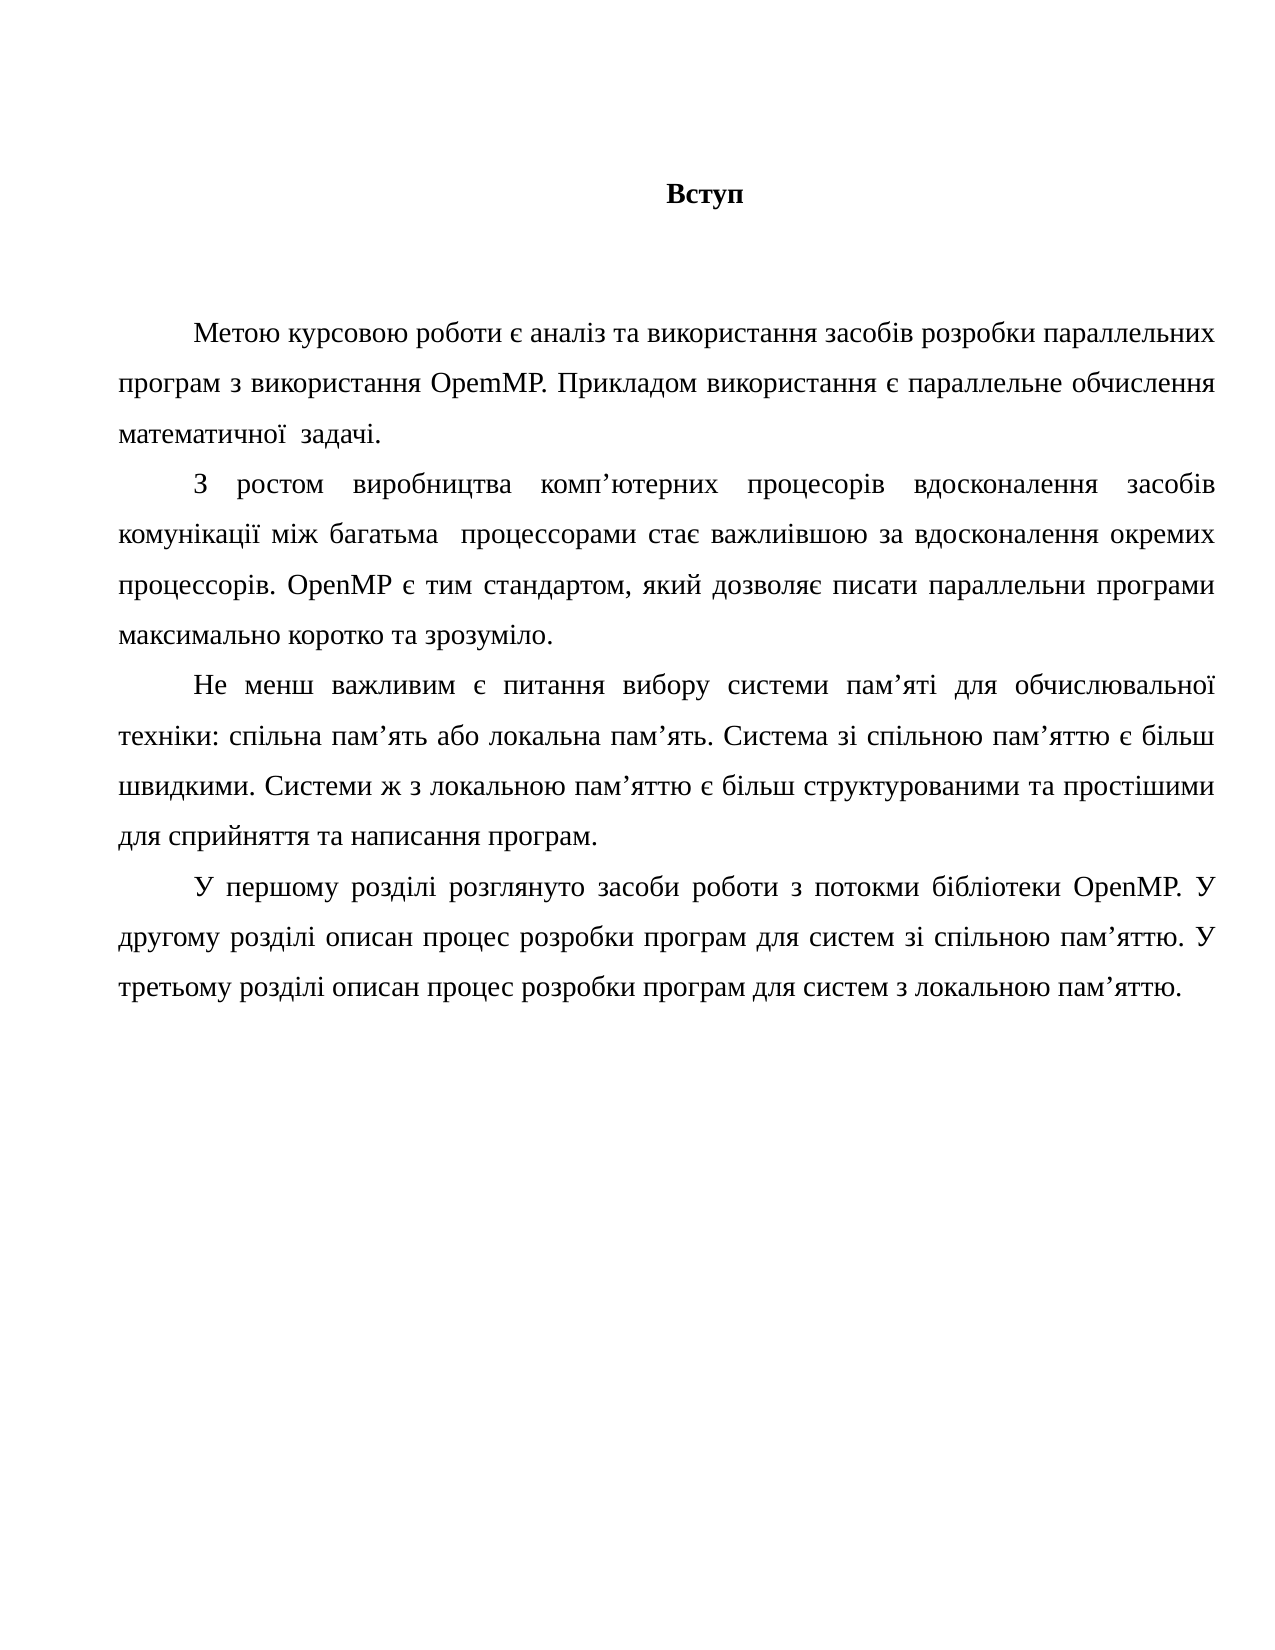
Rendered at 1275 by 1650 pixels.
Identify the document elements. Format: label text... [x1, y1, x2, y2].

title Вступ [118, 176, 1216, 210]
text Не менш важливим є питання вибору системи пам’яті для обчислювальної техніки: спільна пам’ять або локальна пам’ять. Система зі спільною пам’яттю є більш швидкими. Системи ж з локальною пам’яттю є більш структурованими та простішими для сприйняття та написання програм. [118, 667, 1216, 852]
text З ростом виробництва комп’ютерних процесорів вдосконалення засобів комунікації між багатьма процессорами стає важлиівшою за вдосконалення окремих процессорів. OpenMP є тим стандартом, який дозволяє писати параллельни програми максимально коротко та зрозуміло. [118, 466, 1216, 651]
text Метою курсовою роботи є аналіз та використання засобів розробки параллельних програм з використання OpemMP. Прикладом використання є параллельне обчислення математичної задачі. [118, 315, 1216, 449]
text У першому розділі розглянуто засоби роботи з потокми бібліотеки OpenMP. У другому розділі описан процес розробки програм для систем зі спільною пам’яттю. У третьому розділі описан процес розробки програм для систем з локальною пам’яттю. [118, 869, 1216, 1003]
